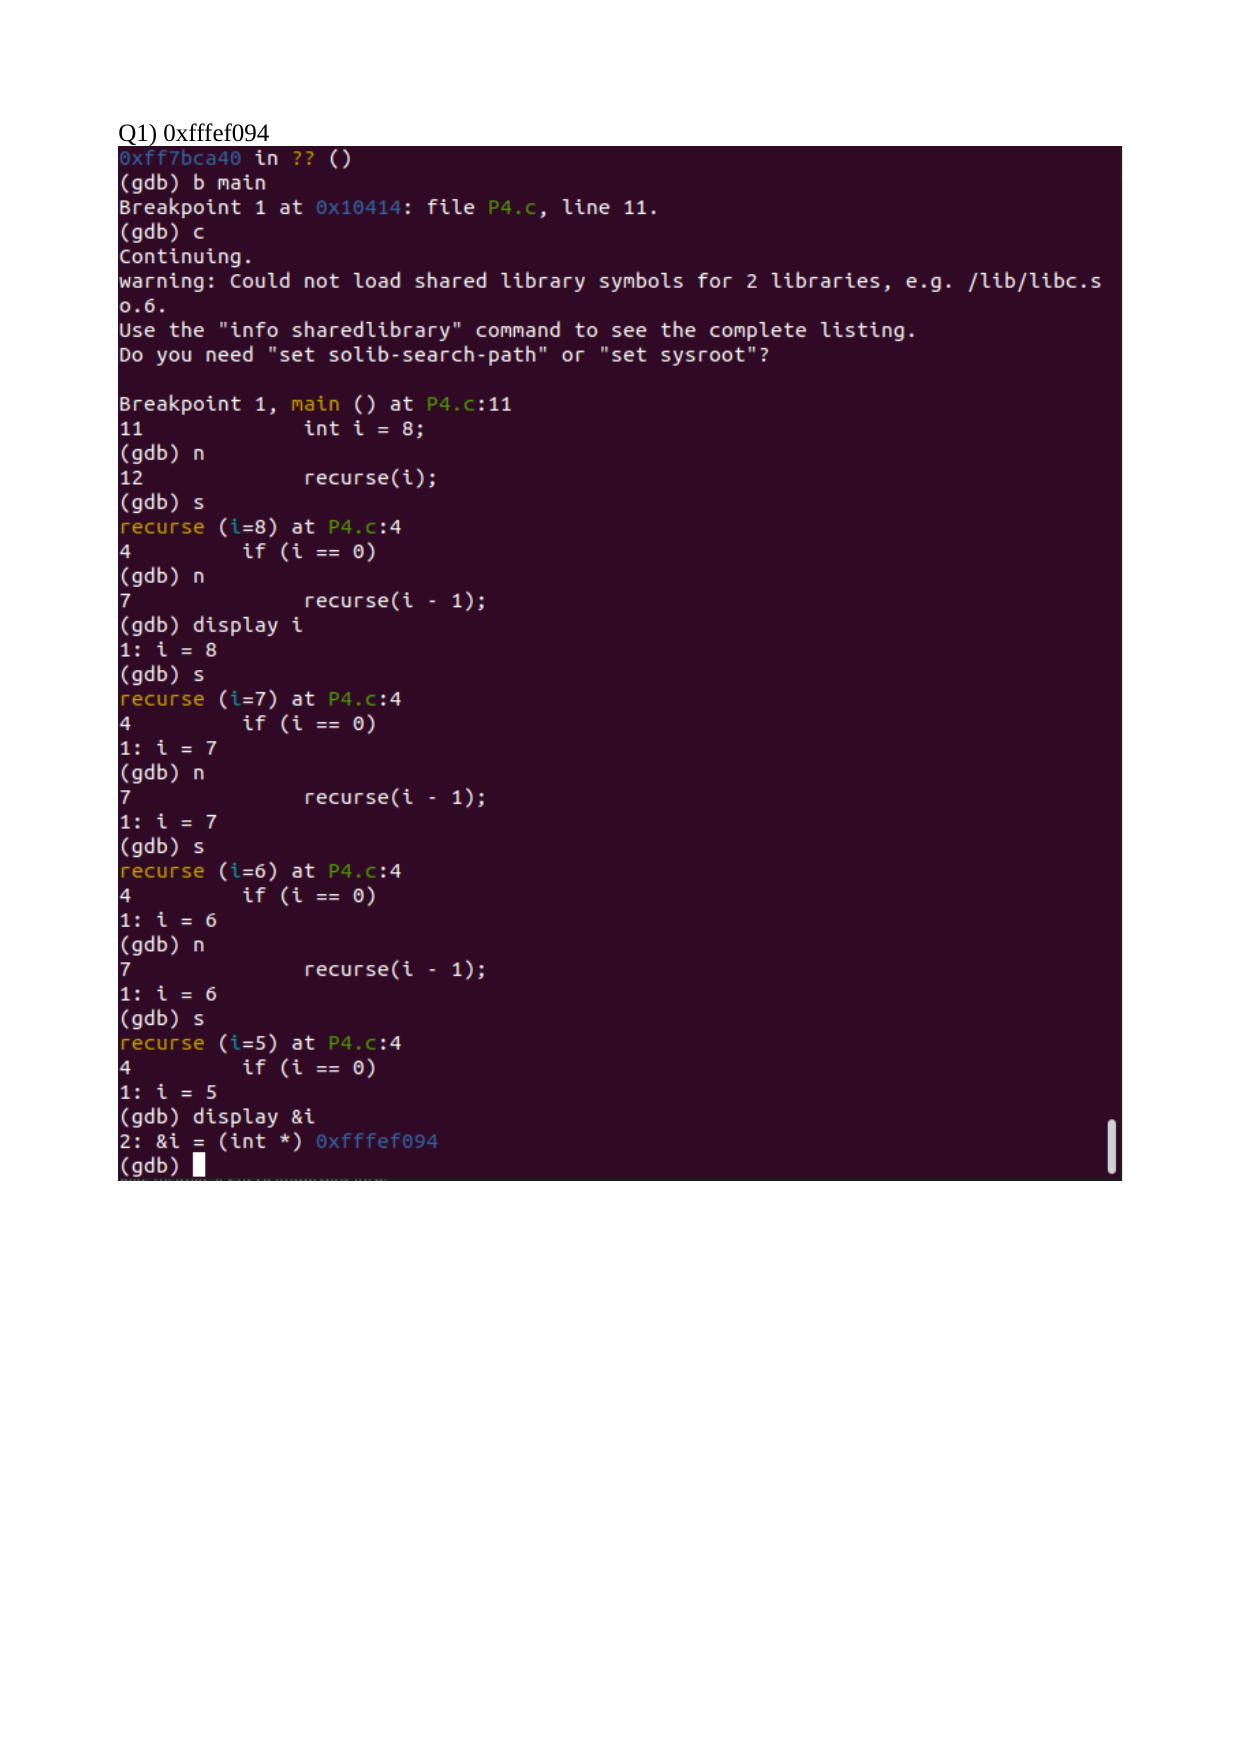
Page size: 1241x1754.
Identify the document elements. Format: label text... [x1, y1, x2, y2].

text Q1) 0xfffef094 [118, 118, 1122, 146]
picture [118, 146, 1123, 1181]
